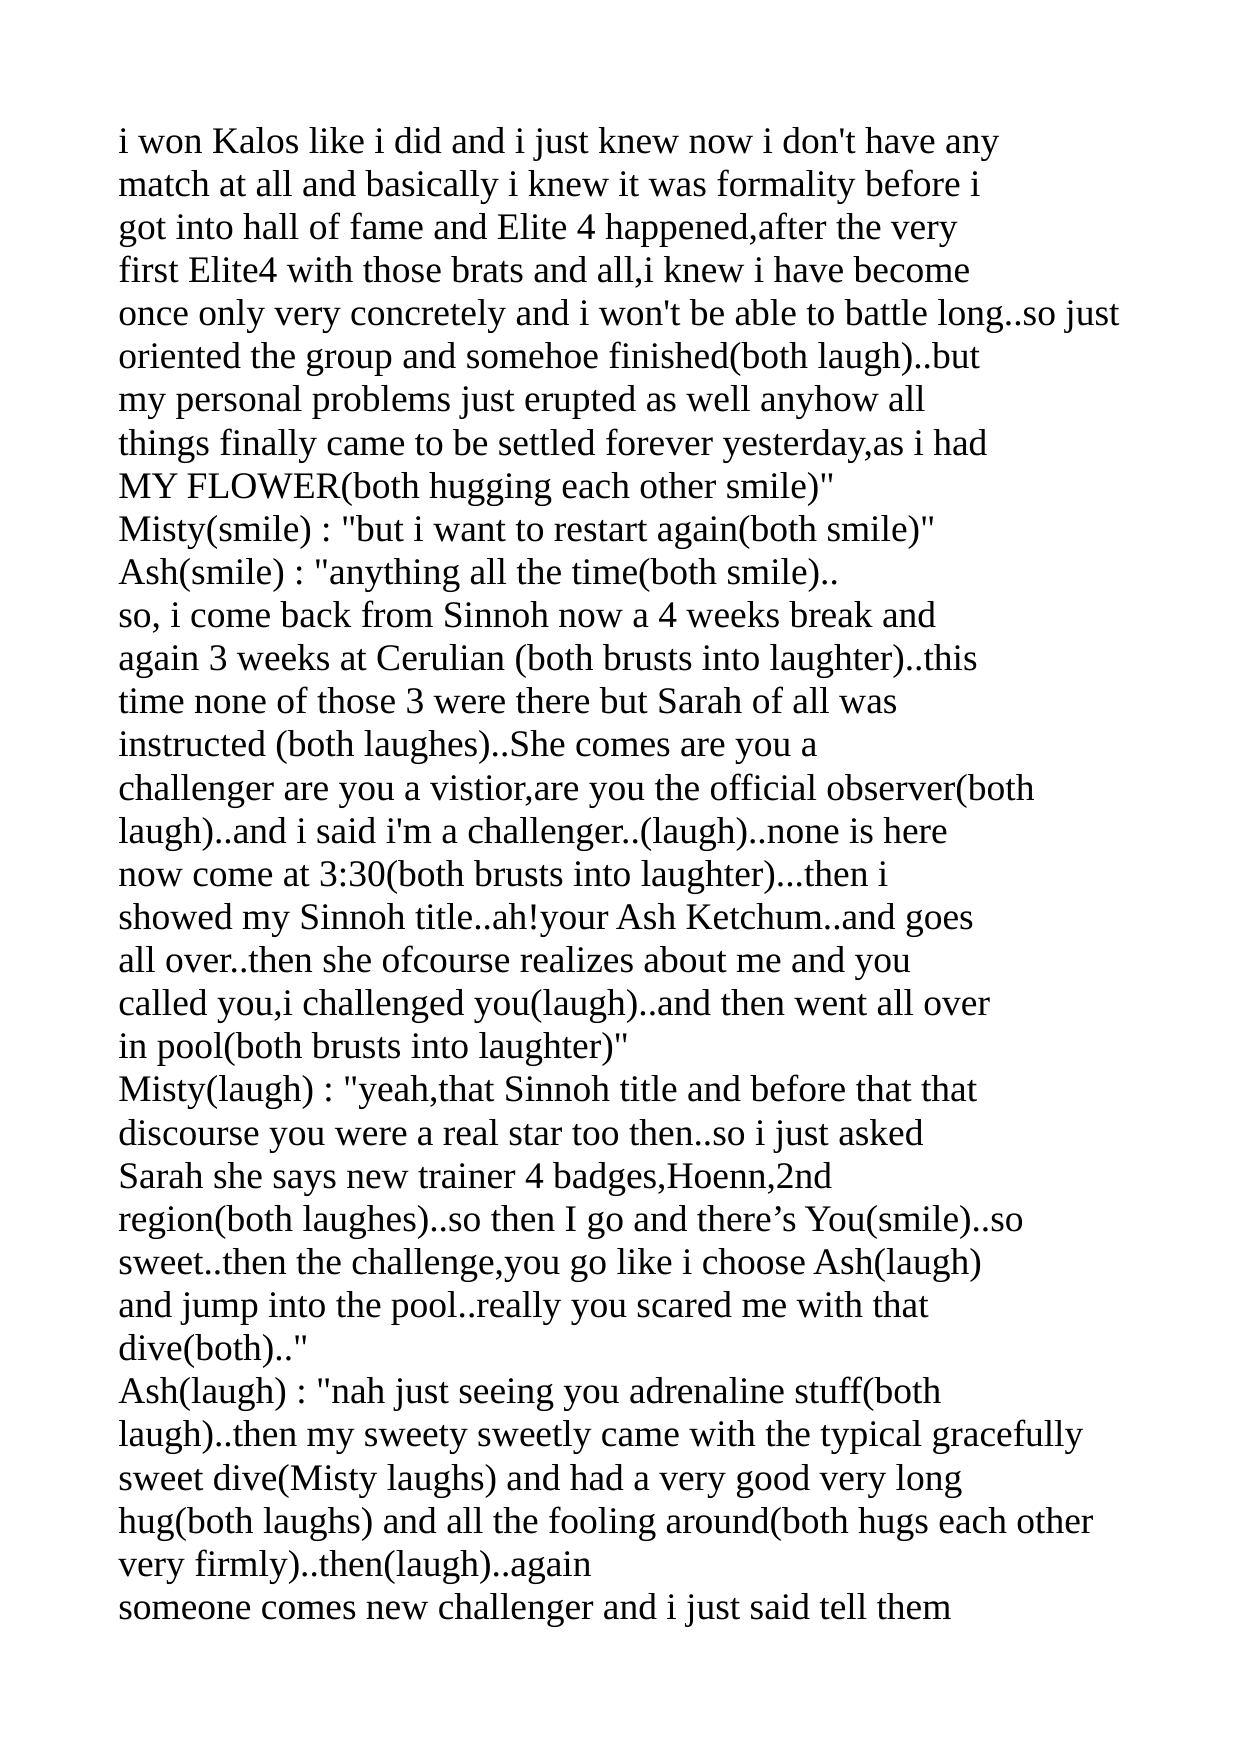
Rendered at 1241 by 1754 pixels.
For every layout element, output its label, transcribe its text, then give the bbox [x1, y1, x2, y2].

text sweet..then the challenge,you go like i choose Ash(laugh) [118, 1239, 1122, 1282]
text Ash(laugh) : "nah just seeing you adrenaline stuff(both [118, 1369, 1122, 1412]
text laugh)..and i said i'm a challenger..(laugh)..none is here [118, 808, 1122, 851]
text region(both laughes)..so then I go and there’s You(smile)..so [118, 1196, 1122, 1239]
text time none of those 3 were there but Sarah of all was [118, 679, 1122, 722]
text my personal problems just erupted as well anyhow all [118, 377, 1122, 420]
text Misty(laugh) : "yeah,that Sinnoh title and before that that [118, 1067, 1122, 1110]
text once only very concretely and i won't be able to battle long..so just [118, 291, 1122, 334]
text Misty(smile) : "but i want to restart again(both smile)" [118, 506, 1122, 549]
text all over..then she ofcourse realizes about me and you [118, 937, 1122, 981]
text instructed (both laughes)..She comes are you a [118, 722, 1122, 765]
text discourse you were a real star too then..so i just asked [118, 1110, 1122, 1153]
text Ash(smile) : "anything all the time(both smile).. [118, 549, 1122, 592]
text Sarah she says new trainer 4 badges,Hoenn,2nd [118, 1153, 1122, 1196]
text oriented the group and somehoe finished(both laugh)..but [118, 334, 1122, 377]
text MY FLOWER(both hugging each other smile)" [118, 463, 1122, 506]
text first Elite4 with those brats and all,i knew i have become [118, 247, 1122, 291]
text match at all and basically i knew it was formality before i [118, 161, 1122, 204]
text in pool(both brusts into laughter)" [118, 1024, 1122, 1067]
text laugh)..then my sweety sweetly came with the typical gracefully sweet dive(Misty laughs) and had a very good very long [118, 1412, 1122, 1498]
text dive(both).." [118, 1326, 1122, 1369]
text and jump into the pool..really you scared me with that [118, 1282, 1122, 1326]
text got into hall of fame and Elite 4 happened,after the very [118, 204, 1122, 247]
text things finally came to be settled forever yesterday,as i had [118, 420, 1122, 463]
text now come at 3:30(both brusts into laughter)...then i [118, 851, 1122, 894]
text again 3 weeks at Cerulian (both brusts into laughter)..this [118, 636, 1122, 679]
text challenger are you a vistior,are you the official observer(both [118, 765, 1122, 808]
text called you,i challenged you(laugh)..and then went all over [118, 981, 1122, 1024]
text i won Kalos like i did and i just knew now i don't have any [118, 118, 1122, 161]
text someone comes new challenger and i just said tell them [118, 1584, 1122, 1627]
text hug(both laughs) and all the fooling around(both hugs each other very firmly)..then(laugh)..again [118, 1498, 1122, 1584]
text so, i come back from Sinnoh now a 4 weeks break and [118, 592, 1122, 636]
text showed my Sinnoh title..ah!your Ash Ketchum..and goes [118, 894, 1122, 937]
